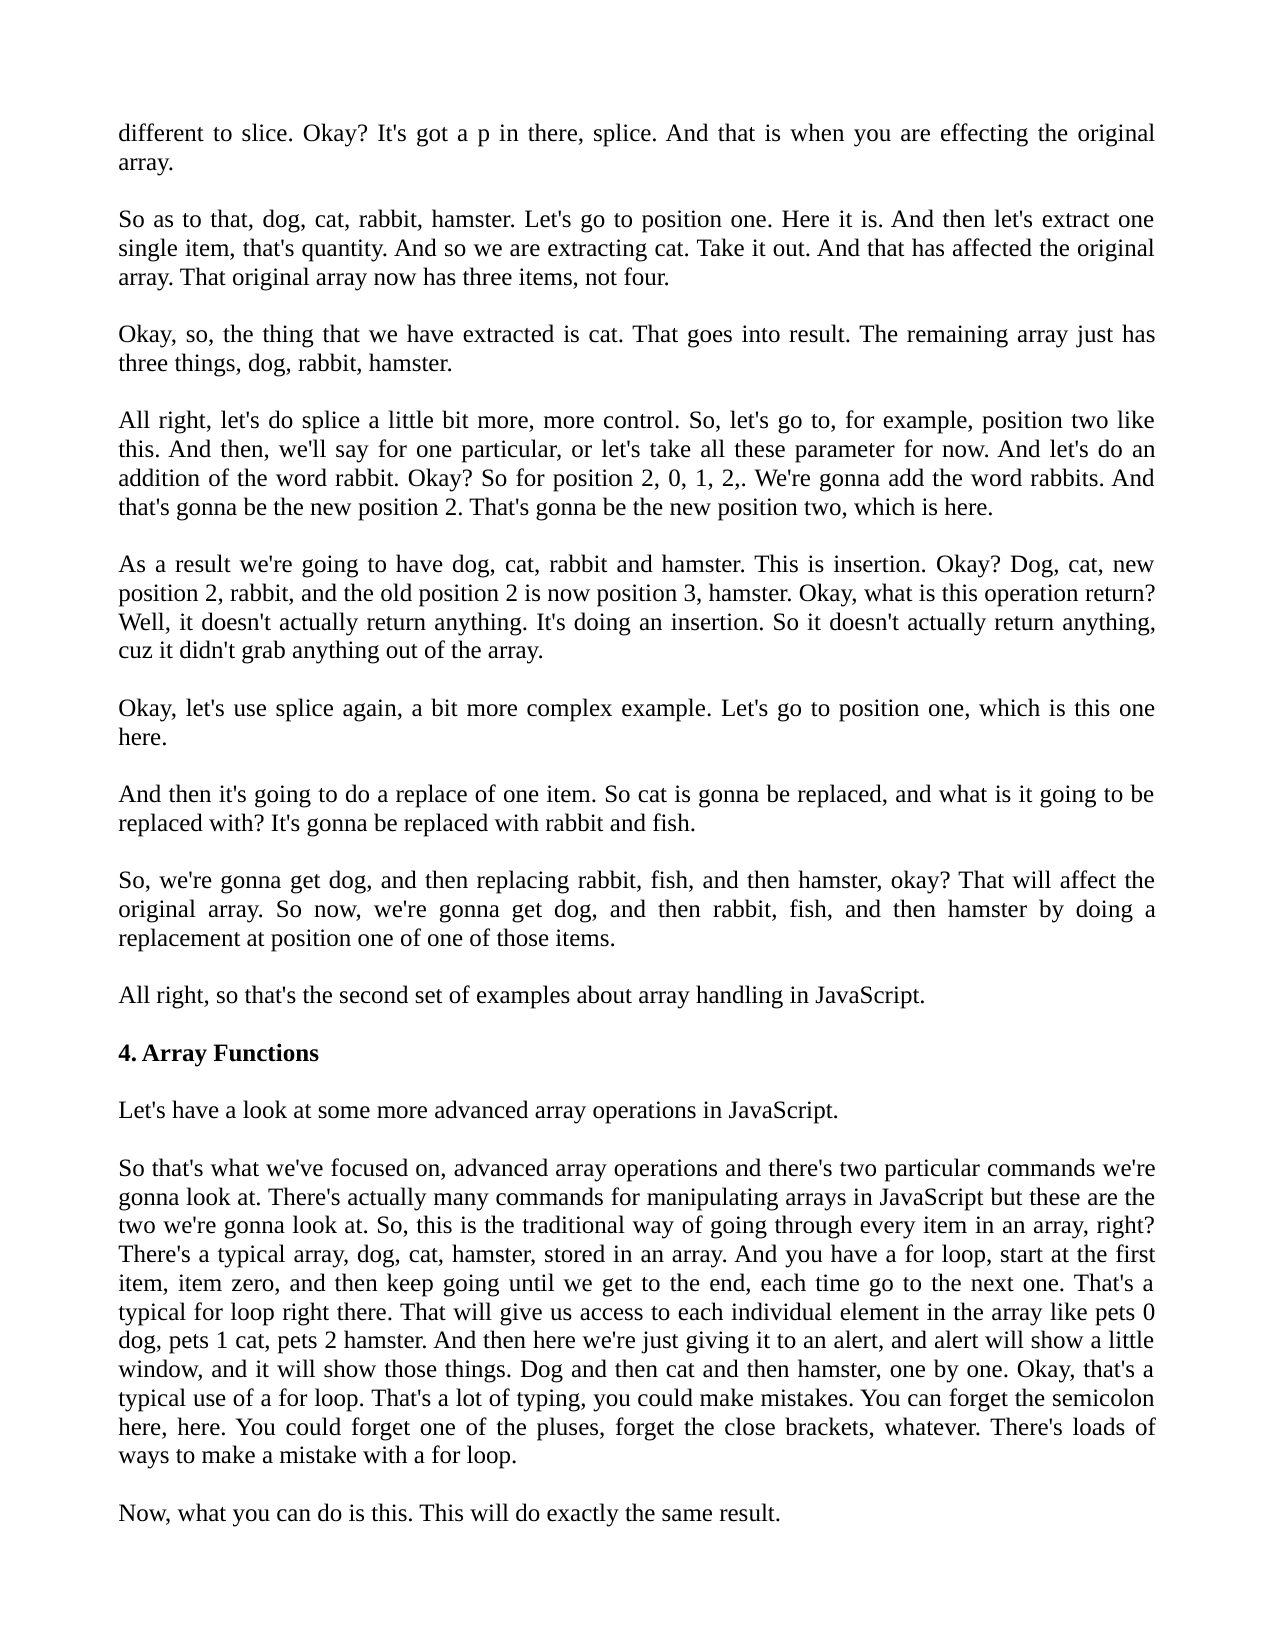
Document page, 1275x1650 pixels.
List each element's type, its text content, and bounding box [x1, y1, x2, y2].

text And then it's going to do a replace of one item. So cat is gonna be replaced, and what is it going to be replaced with? It's gonna be replaced with rabbit and fish. [118, 779, 1157, 837]
text So that's what we've focused on, advanced array operations and there's two particular commands we're gonna look at. There's actually many commands for manipulating arrays in JavaScript but these are the two we're gonna look at. So, this is the traditional way of going through every item in an array, right? There's a typical array, dog, cat, hamster, stored in an array. And you have a for loop, start at the first item, item zero, and then keep going until we get to the end, each time go to the next one. That's a typical for loop right there. That will give us access to each individual element in the array like pets 0 dog, pets 1 cat, pets 2 hamster. And then here we're just giving it to an alert, and alert will show a little window, and it will show those things. Dog and then cat and then hamster, one by one. Okay, that's a typical use of a for loop. That's a lot of typing, you could make mistakes. You can forget the semicolon here, here. You could forget one of the pluses, forget the close brackets, whatever. There's loads of ways to make a mistake with a for loop. [118, 1153, 1157, 1469]
text different to slice. Okay? It's got a p in there, splice. And that is when you are effecting the original array. [118, 118, 1157, 176]
text So, we're gonna get dog, and then replacing rabbit, fish, and then hamster, okay? That will affect the original array. So now, we're gonna get dog, and then rabbit, fish, and then hamster by doing a replacement at position one of one of those items. [118, 866, 1157, 952]
text Okay, let's use splice again, a bit more complex example. Let's go to position one, which is this one here. [118, 693, 1157, 751]
text So as to that, dog, cat, rabbit, hamster. Let's go to position one. Here it is. And then let's extract one single item, that's quantity. And so we are extracting cat. Take it out. And that has affected the original array. That original array now has three items, not four. [118, 204, 1157, 291]
text Let's have a look at some more advanced array operations in JavaScript. [118, 1096, 1157, 1124]
text As a result we're going to have dog, cat, rabbit and hamster. This is insertion. Okay? Dog, cat, new position 2, rabbit, and the old position 2 is now position 3, hamster. Okay, what is this operation return? Well, it doesn't actually return anything. It's doing an insertion. So it doesn't actually return anything, cuz it didn't grab anything out of the array. [118, 549, 1157, 664]
text All right, let's do splice a little bit more, more control. So, let's go to, for example, position two like this. And then, we'll say for one particular, or let's take all these parameter for now. And let's do an addition of the word rabbit. Okay? So for position 2, 0, 1, 2,. We're gonna add the word rabbits. And that's gonna be the new position 2. That's gonna be the new position two, which is here. [118, 406, 1157, 521]
text All right, so that's the second set of examples about array handling in JavaScript. [118, 981, 1157, 1009]
text Okay, so, the thing that we have extracted is cat. That goes into result. The remaining array just has three things, dog, rabbit, hamster. [118, 319, 1157, 377]
text Now, what you can do is this. This will do exactly the same result. [118, 1498, 1157, 1527]
text 4. Array Functions [118, 1038, 1157, 1067]
